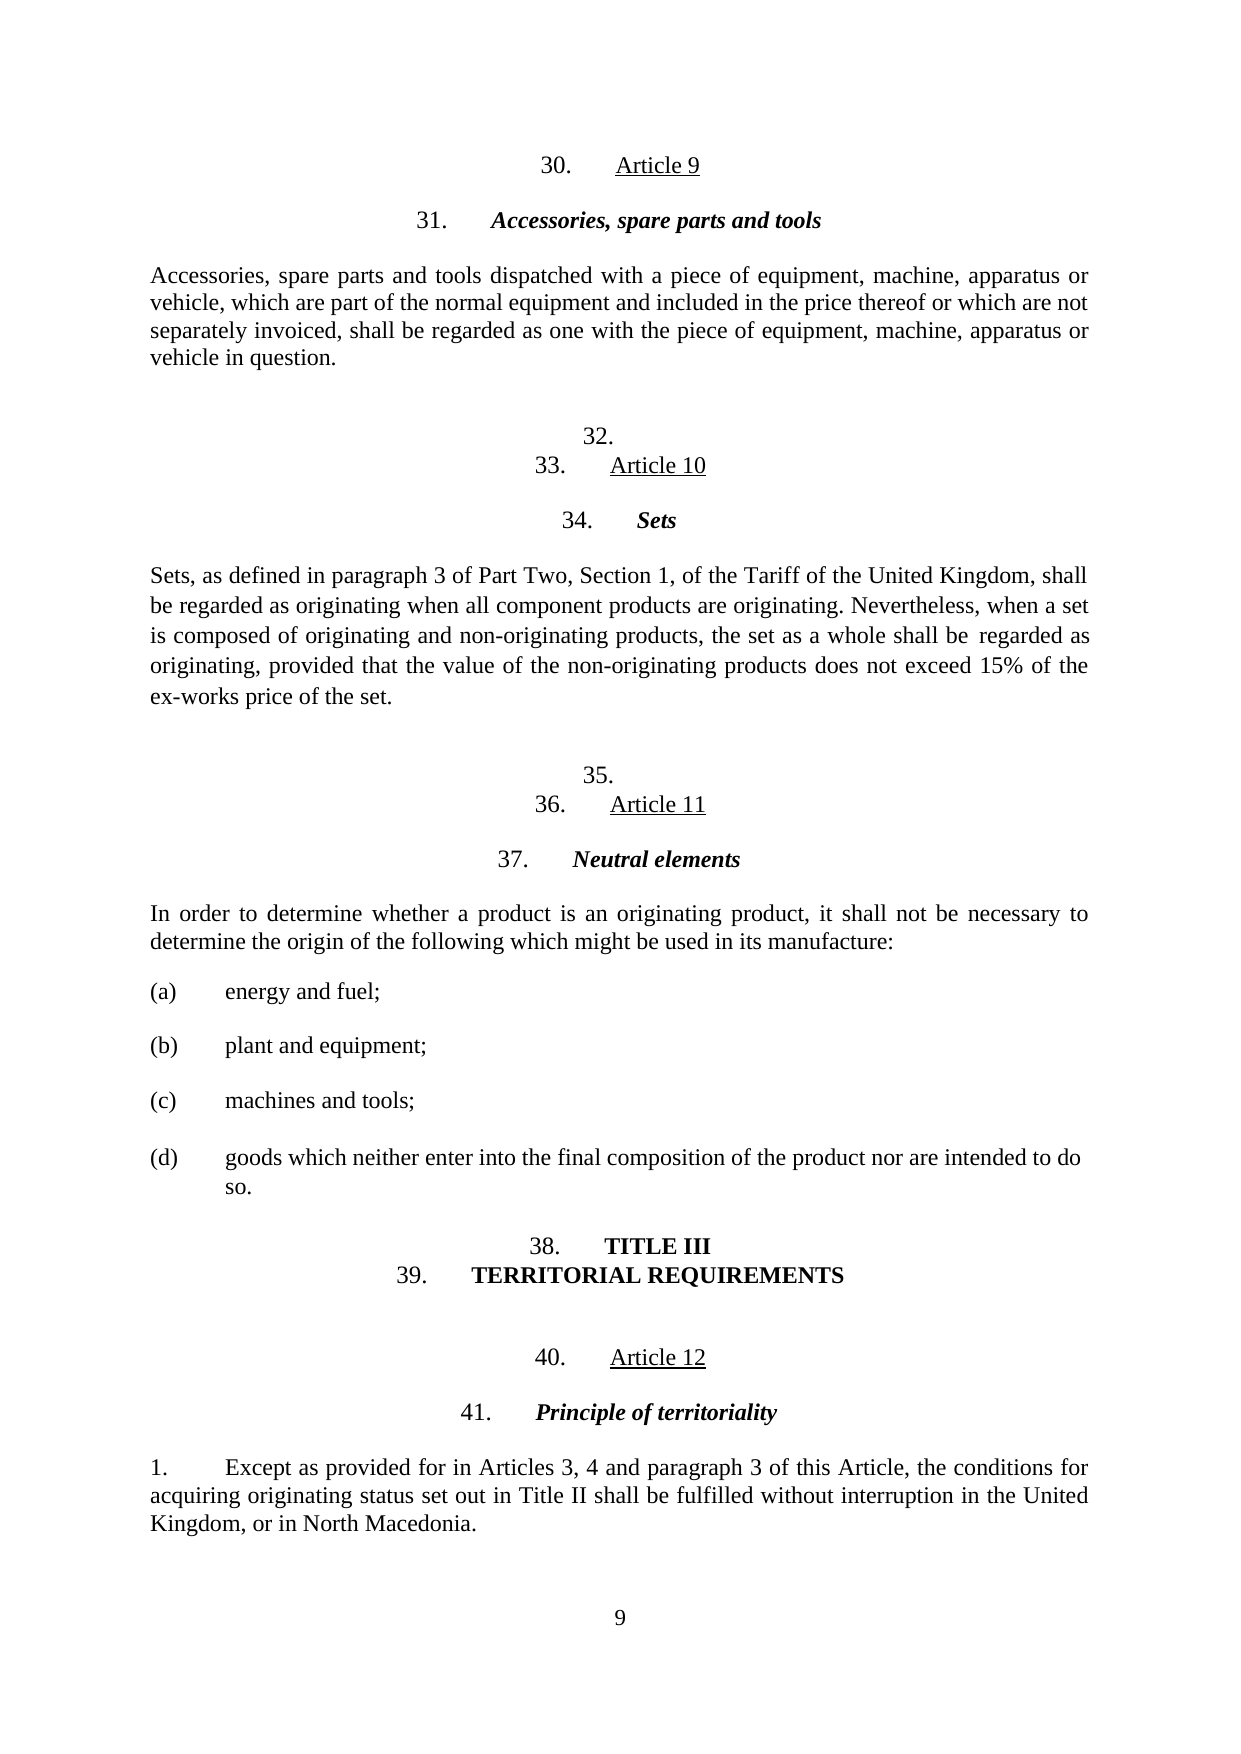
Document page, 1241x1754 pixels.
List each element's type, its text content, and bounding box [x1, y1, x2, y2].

list plant and equipment; [150, 1031, 1090, 1059]
subtitle Article 11 [150, 789, 1090, 817]
text In order to determine whether a product is an originating product, it shall not be necessary to determine the origin of the following which might be used in its manufacture: [150, 899, 1090, 955]
subtitle Principle of territoriality [150, 1397, 1090, 1426]
list goods which neither enter into the final composition of the product nor are intended to do so. [150, 1143, 1090, 1200]
subtitle Article 12 [150, 1342, 1090, 1371]
subtitle TITLE III [150, 1231, 1090, 1260]
text Accessories, spare parts and tools dispatched with a piece of equipment, machine, apparatus or vehicle, which are part of the normal equipment and included in the price thereof or which are not separately invoiced, shall be regarded as one with the piece of equipment, machine, apparatus or vehicle in question. [150, 261, 1090, 371]
list Except as provided for in Articles 3, 4 and paragraph 3 of this Article, the conditions for acquiring originating status set out in Title II shall be fulfilled without interruption in the United Kingdom, or in North Macedonia. [150, 1453, 1090, 1536]
list machines and tools; [150, 1086, 1090, 1113]
text Sets, as defined in paragraph 3 of Part Two, Section 1, of the Tariff of the United Kingdom, shall be regarded as originating when all component products are originating. Nevertheless, when a set is composed of originating and non-originating products, the set as a whole shall be regarded as originating, provided that the value of the non-originating products does not exceed 15% of the ex-works price of the set. [150, 561, 1090, 709]
subtitle Sets [150, 505, 1090, 534]
subtitle Neutral elements [150, 844, 1090, 872]
subtitle TERRITORIAL REQUIREMENTS [150, 1260, 1090, 1289]
list energy and fuel; [150, 977, 1090, 1005]
subtitle Accessories, spare parts and tools [150, 205, 1090, 234]
subtitle Article 10 [150, 450, 1090, 479]
subtitle Article 9 [150, 150, 1090, 179]
